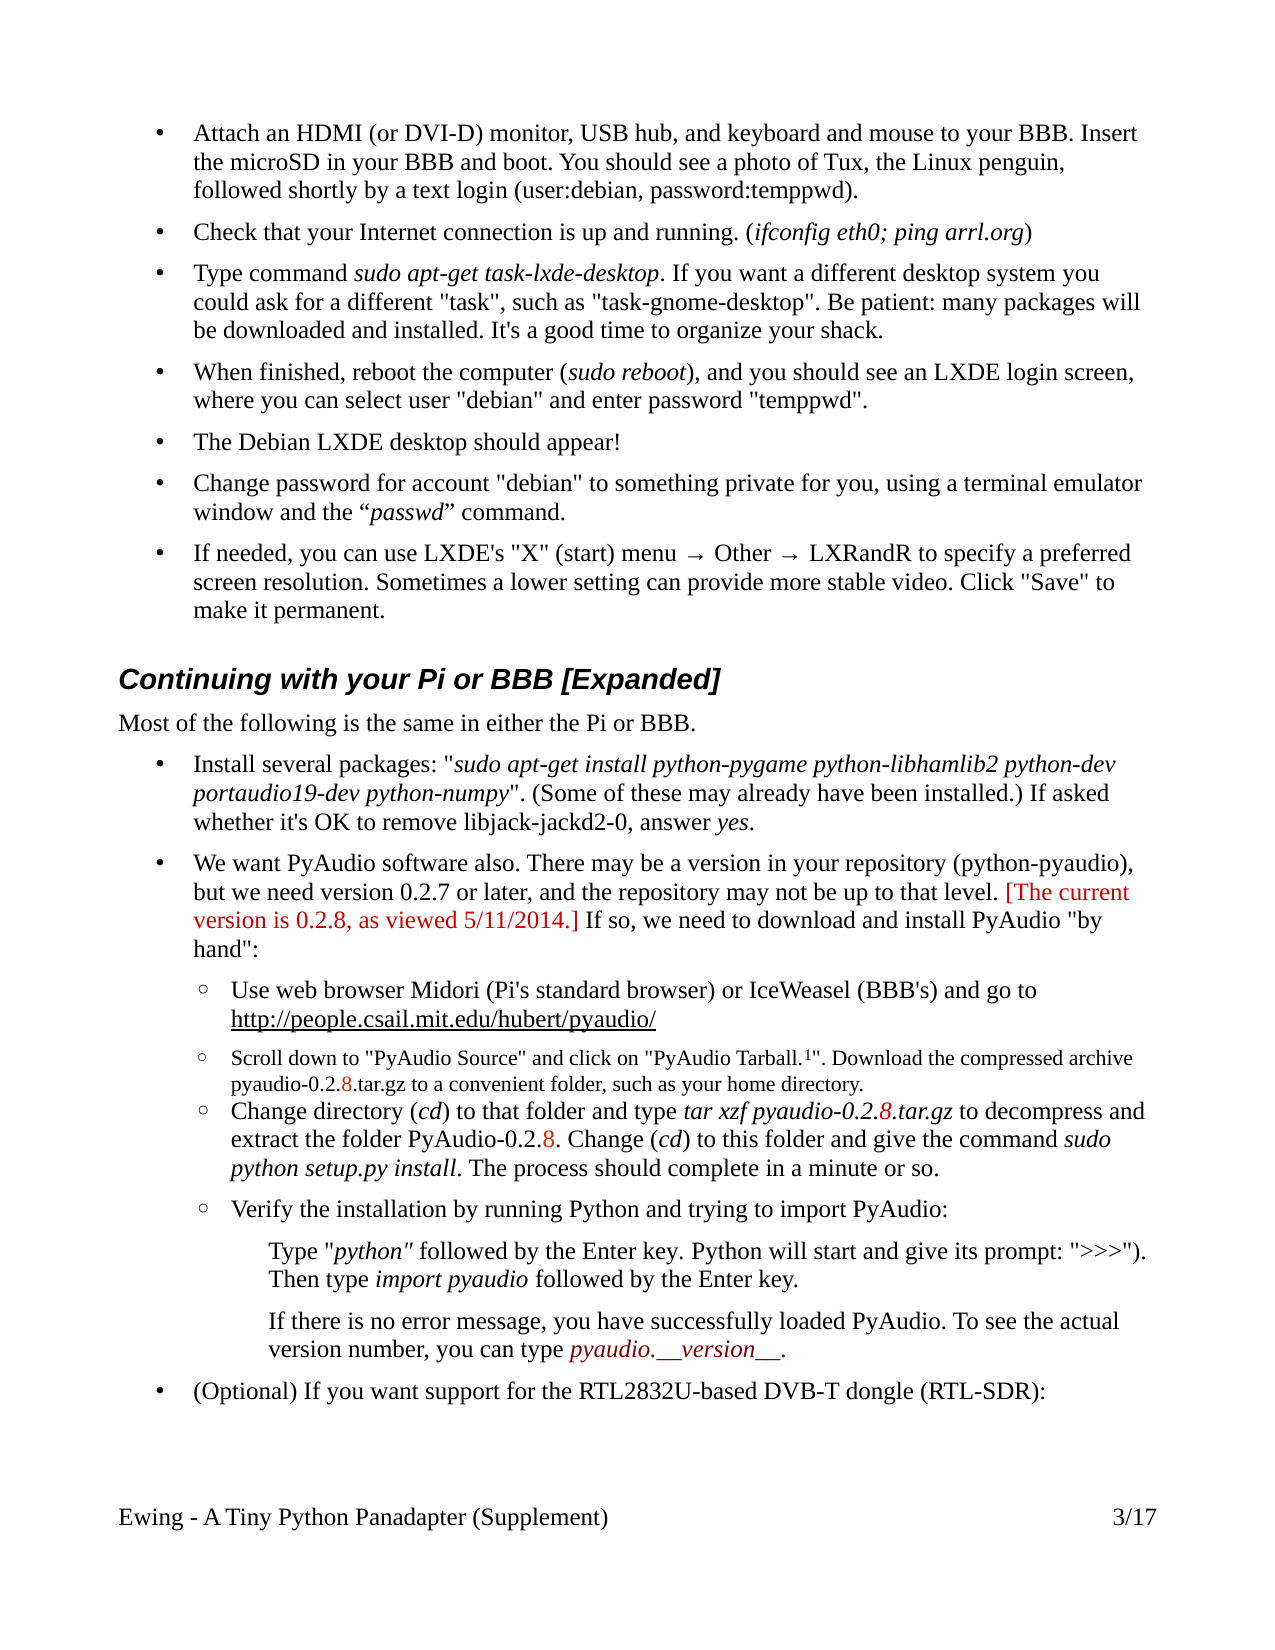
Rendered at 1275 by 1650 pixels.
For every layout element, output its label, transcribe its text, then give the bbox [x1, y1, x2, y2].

list Attach an HDMI (or DVI-D) monitor, USB hub, and keyboard and mouse to your BBB. Insert the microSD in your BBB and boot. You should see a photo of Tux, the Linux penguin, followed shortly by a text login (user:debian, password:temppwd). [156, 118, 1157, 204]
list Change password for account "debian" to something private for you, using a terminal emulator window and the “passwd” command. [156, 468, 1157, 526]
list Type "python" followed by the Enter key. Python will start and give its prompt: ">>>"). Then type import pyaudio followed by the Enter key. [231, 1236, 1157, 1293]
list Change directory (cd) to that folder and type tar xzf pyaudio-0.2.8.tar.gz to decompress and extract the folder PyAudio-0.2.8. Change (cd) to this folder and give the command sudo python setup.py install. The process should complete in a minute or so. [193, 1096, 1157, 1182]
list If there is no error message, you have successfully loaded PyAudio. To see the actual version number, you can type pyaudio.__version__. [231, 1306, 1157, 1363]
subtitle Continuing with your Pi or BBB [Expanded] [118, 662, 1157, 695]
list Type command sudo apt-get task-lxde-desktop. If you want a different desktop system you could ask for a different "task", such as "task-gnome-desktop". Be patient: many packages will be downloaded and installed. It's a good time to organize your shack. [156, 258, 1157, 344]
list Scroll down to "PyAudio Source" and click on "PyAudio Tarball.". Download the compressed archive pyaudio-0.2.8.tar.gz to a convenient folder, such as your home directory. [193, 1045, 1157, 1096]
list When finished, reboot the computer (sudo reboot), and you should see an LXDE login screen, where you can select user "debian" and enter password "temppwd". [156, 357, 1157, 414]
list Check that your Internet connection is up and running. (ifconfig eth0; ping arrl.org) [156, 217, 1157, 246]
list If needed, you can use LXDE's "X" (start) menu → Other → LXRandR to specify a preferred screen resolution. Sometimes a lower setting can provide more stable video. Click "Save" to make it permanent. [156, 538, 1157, 624]
text Most of the following is the same in either the Pi or BBB. [118, 708, 1157, 737]
list (Optional) If you want support for the RTL2832U-based DVB-T dongle (RTL-SDR): [156, 1376, 1157, 1404]
list Use web browser Midori (Pi's standard browser) or IceWeasel (BBB's) and go to http://people.csail.mit.edu/hubert/pyaudio/ [193, 975, 1157, 1033]
list Install several packages: "sudo apt-get install python-pygame python-libhamlib2 python-dev portaudio19-dev python-numpy". (Some of these may already have been installed.) If asked whether it's OK to remove libjack-jackd2-0, answer yes. [156, 749, 1157, 835]
list We want PyAudio software also. There may be a version in your repository (python-pyaudio), but we need version 0.2.7 or later, and the repository may not be up to that level. [The current version is 0.2.8, as viewed 5/11/2014.] If so, we need to download and install PyAudio "by hand": [156, 848, 1157, 963]
list Verify the installation by running Python and trying to import PyAudio: [193, 1194, 1157, 1223]
list The Debian LXDE desktop should appear! [156, 427, 1157, 456]
